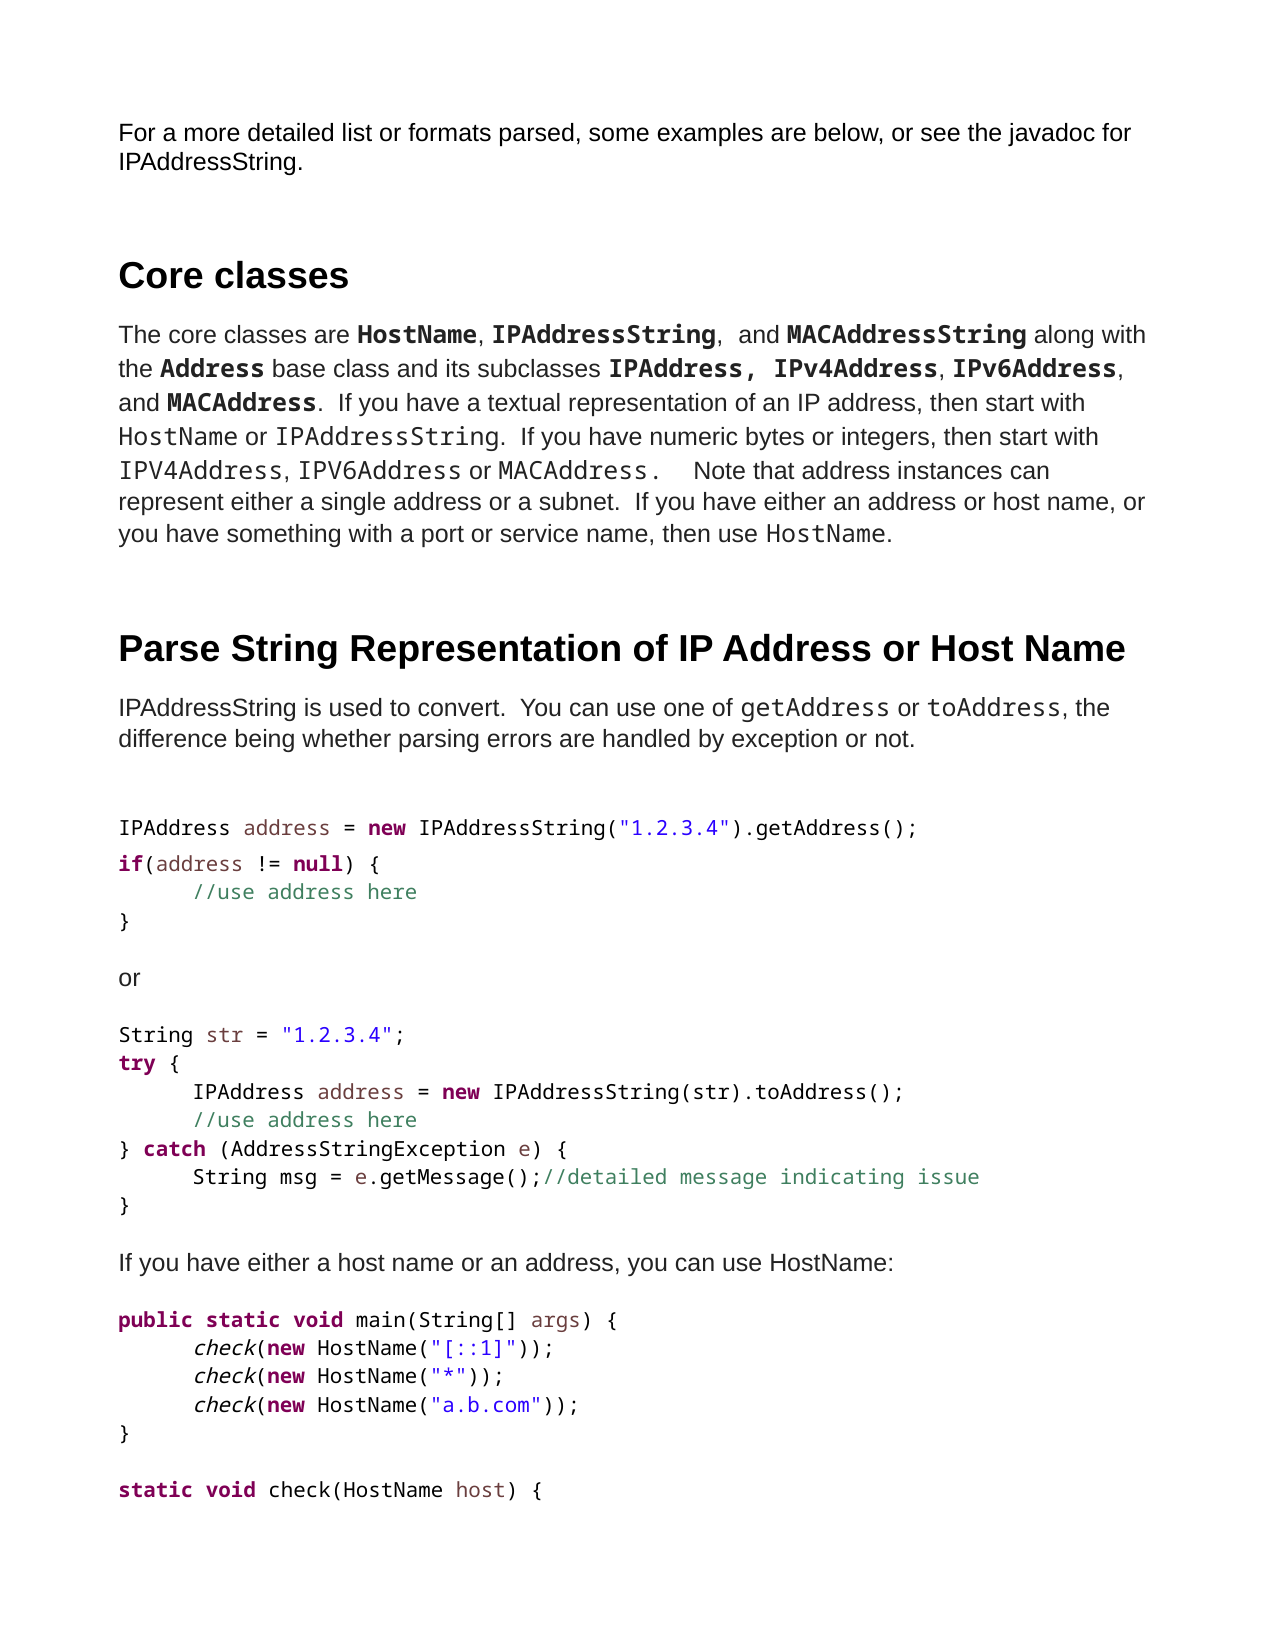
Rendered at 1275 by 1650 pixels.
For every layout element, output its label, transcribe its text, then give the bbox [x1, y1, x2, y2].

text } [118, 1418, 1157, 1447]
text For a more detailed list or formats parsed, some examples are below, or see the javadoc for IPAddressString. [118, 118, 1157, 176]
subtitle Parse String Representation of IP Address or Host Name [118, 627, 1157, 670]
text static void check(HostName host) { [118, 1475, 1157, 1504]
text IPAddress address = new IPAddressString("1.2.3.4").getAddress(); [118, 813, 1157, 841]
subtitle Core classes [118, 253, 1157, 296]
text or [118, 963, 1157, 992]
text String msg = e.getMessage();//detailed message indicating issue [118, 1162, 1157, 1191]
text IPAddressString is used to convert. You can use one of getAddress or toAddress, the difference being whether parsing errors are handled by exception or not. [118, 690, 1157, 753]
text public static void main(String[] args) { [118, 1305, 1157, 1333]
text IPAddress address = new IPAddressString(str).toAddress(); [118, 1077, 1157, 1105]
text The core classes are HostName, IPAddressString, and MACAddressString along with the Address base class and its subclasses IPAddress, IPv4Address, IPv6Address, and MACAddress. If you have a textual representation of an IP address, then start with HostName or IPAddressString. If you have numeric bytes or integers, then start with IPV4Address, IPV6Address or MACAddress. Note that address instances can represent either a single address or a subnet. If you have either an address or host name, or you have something with a port or service name, then use HostName. [118, 316, 1157, 549]
text } [118, 1191, 1157, 1219]
text } [118, 906, 1157, 934]
text String str = "1.2.3.4"; [118, 1020, 1157, 1048]
text check(new HostName("[::1]")); [118, 1333, 1157, 1362]
text if(address != null) { [118, 849, 1157, 877]
text check(new HostName("*")); [118, 1362, 1157, 1390]
text If you have either a host name or an address, you can use HostName: [118, 1247, 1157, 1276]
text //use address here [118, 877, 1157, 906]
text //use address here [118, 1105, 1157, 1134]
text } catch (AddressStringException e) { [118, 1134, 1157, 1162]
text check(new HostName("a.b.com")); [118, 1390, 1157, 1418]
text try { [118, 1048, 1157, 1077]
